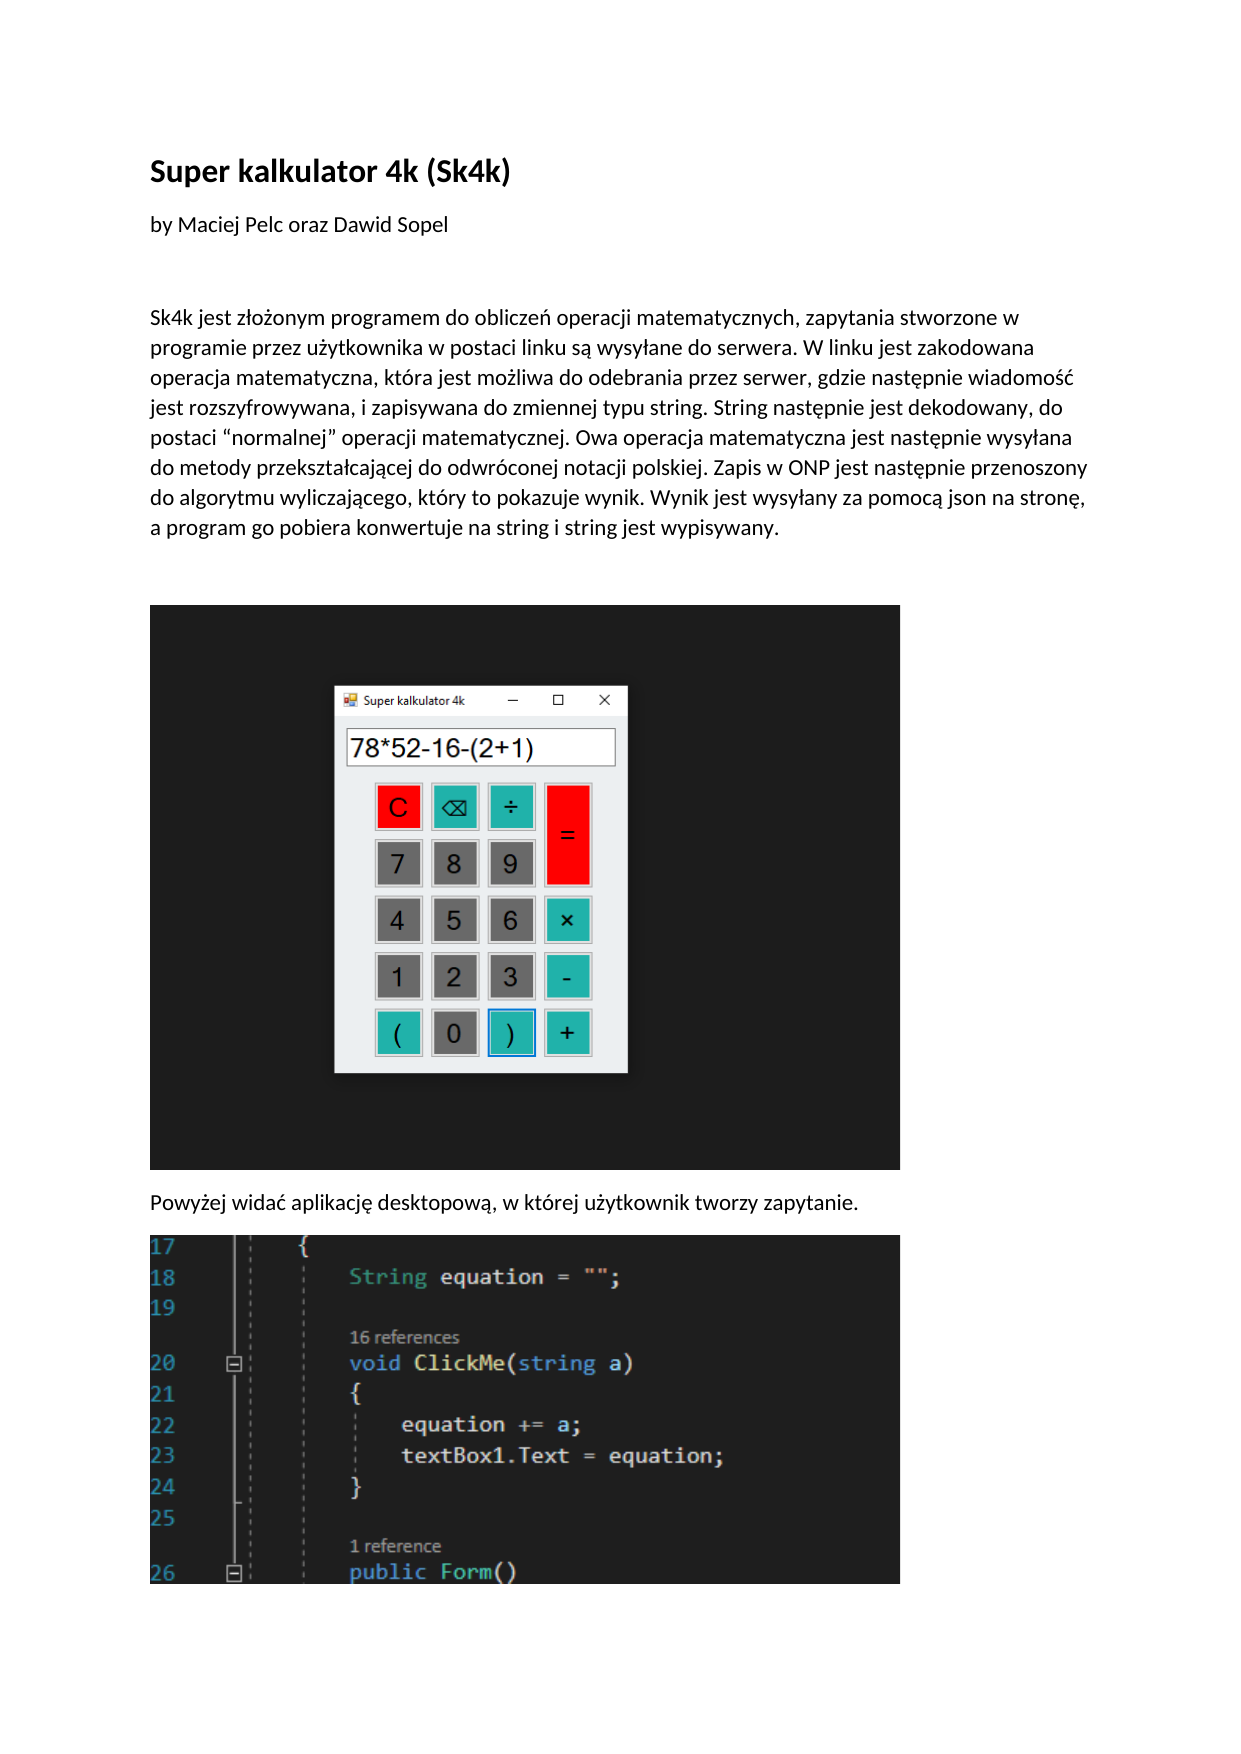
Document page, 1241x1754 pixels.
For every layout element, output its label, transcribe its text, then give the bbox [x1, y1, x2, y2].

text Sk4k jest złożonym programem do obliczeń operacji matematycznych, zapytania stworzone w programie przez użytkownika w postaci linku są wysyłane do serwera. W linku jest zakodowana operacja matematyczna, która jest możliwa do odebrania przez serwer, gdzie następnie wiadomość jest rozszyfrowywana, i zapisywana do zmiennej typu string. String następnie jest dekodowany, do postaci “normalnej” operacji matematycznej. Owa operacja matematyczna jest następnie wysyłana do metody przekształcającej do odwróconej notacji polskiej. Zapis w ONP jest następnie przenoszony do algorytmu wyliczającego, który to pokazuje wynik. Wynik jest wysyłany za pomocą json na stronę, a program go pobiera konwertuje na string i string jest wypisywany. [150, 303, 1090, 541]
text by Maciej Pelc oraz Dawid Sopel [150, 210, 1090, 238]
text Powyżej widać aplikację desktopową, w której użytkownik tworzy zapytanie. [150, 1188, 1090, 1216]
text Super kalkulator 4k (Sk4k) [150, 150, 1090, 191]
